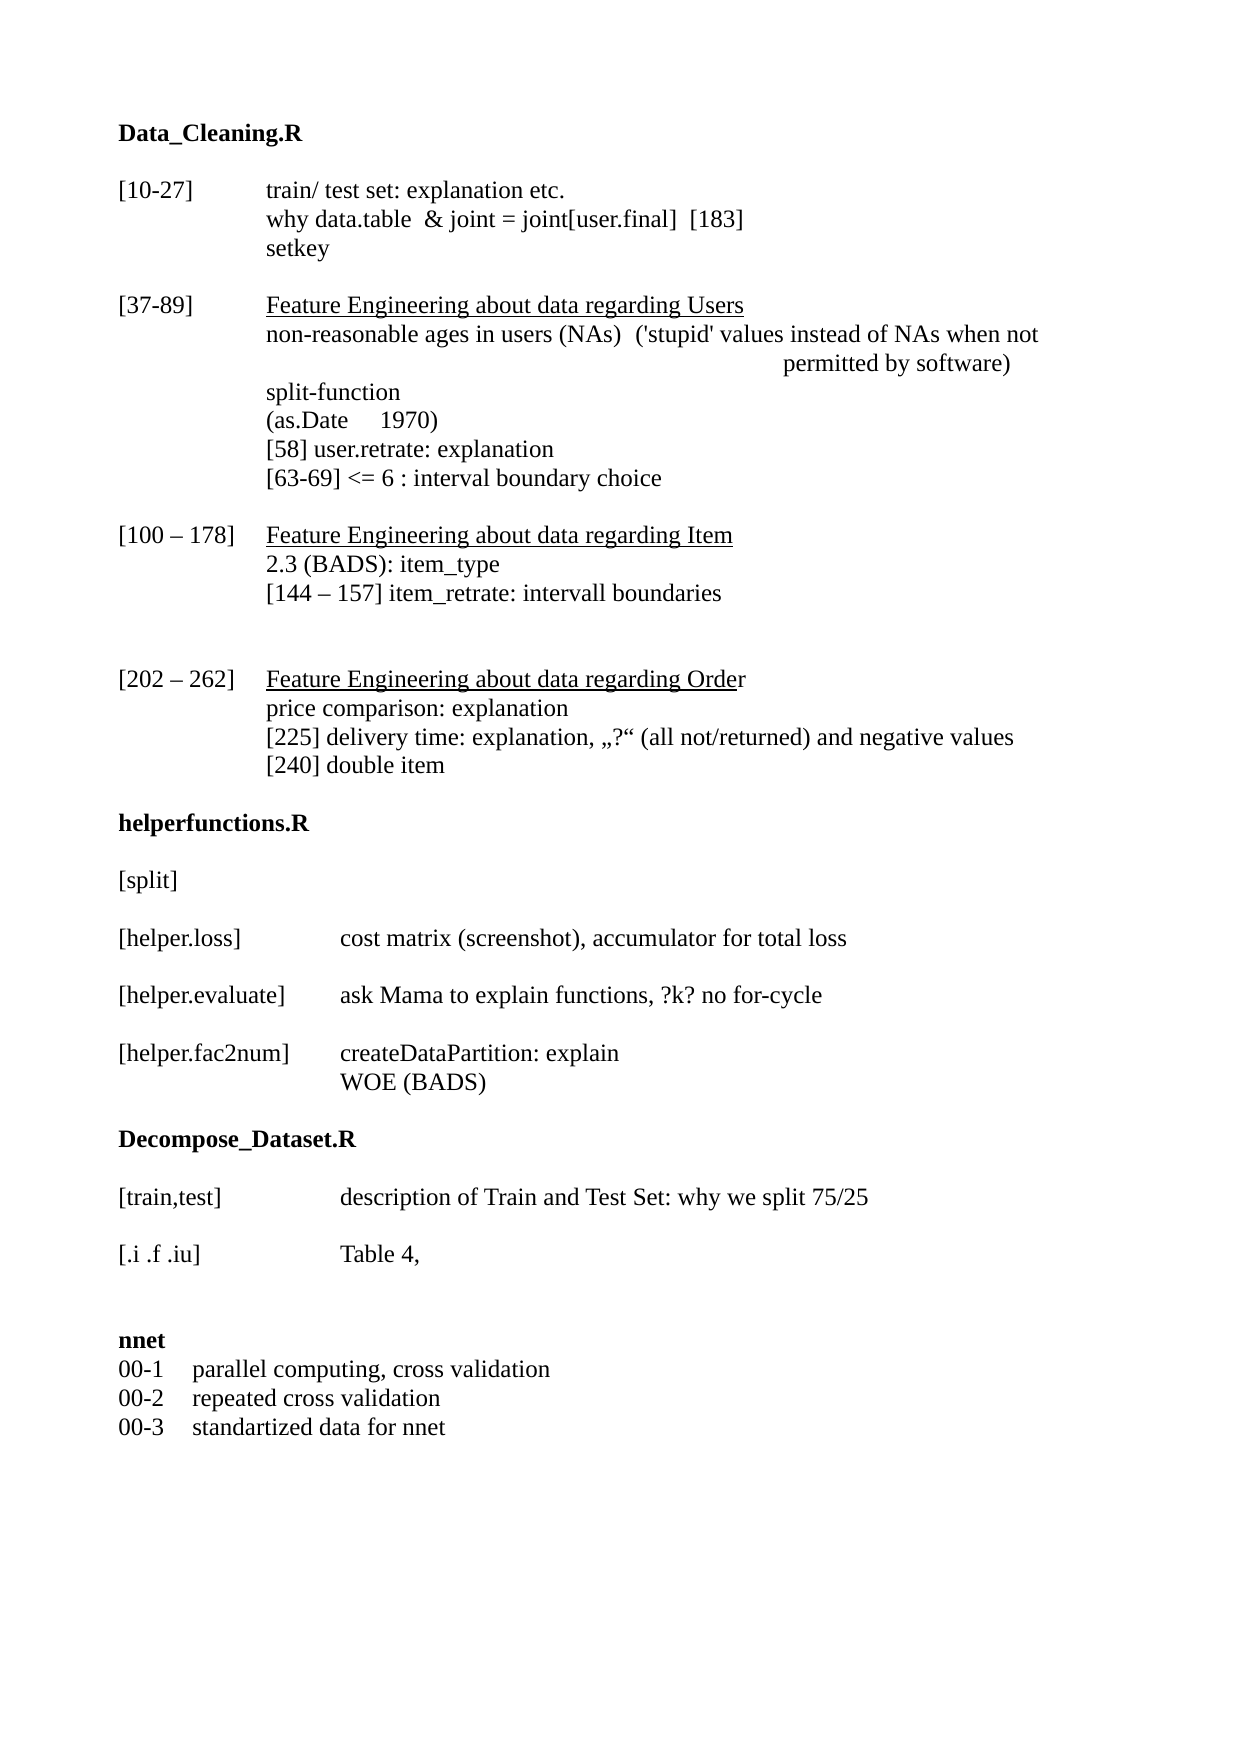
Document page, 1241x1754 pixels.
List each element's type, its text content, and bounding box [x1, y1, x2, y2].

text 2.3 (BADS): item_type [118, 549, 1122, 578]
text [helper.evaluate] ask Mama to explain functions, ?k? no for-cycle [118, 981, 1122, 1009]
text [10-27] train/ test set: explanation etc. [118, 176, 1122, 204]
text non-reasonable ages in users (NAs) ('stupid' values instead of NAs when not permitted by software) [118, 319, 1122, 377]
text [240] double item [118, 751, 1122, 779]
text [37-89] Feature Engineering about data regarding Users [118, 291, 1122, 319]
text [helper.loss] cost matrix (screenshot), accumulator for total loss [118, 923, 1122, 952]
text [144 – 157] item_retrate: intervall boundaries [118, 578, 1122, 607]
text [225] delivery time: explanation, „?“ (all not/returned) and negative values [118, 722, 1122, 751]
text [58] user.retrate: explanation [118, 434, 1122, 463]
text [split] [118, 866, 1122, 894]
text 00-1 parallel computing, cross validation [118, 1354, 1122, 1383]
text Decompose_Dataset.R [118, 1124, 1122, 1153]
text price comparison: explanation [118, 693, 1122, 722]
text nnet [118, 1326, 1122, 1354]
text split-function [118, 377, 1122, 406]
text [helper.fac2num] createDataPartition: explain [118, 1038, 1122, 1067]
text [.i .f .iu] Table 4, [118, 1239, 1122, 1268]
text [train,test] description of Train and Test Set: why we split 75/25 [118, 1182, 1122, 1211]
text why data.table & joint = joint[user.final] [183] [118, 204, 1122, 233]
text setkey [118, 233, 1122, 262]
text 00-2 repeated cross validation [118, 1383, 1122, 1412]
text [63-69] <= 6 : interval boundary choice [118, 463, 1122, 492]
text helperfunctions.R [118, 808, 1122, 837]
text WOE (BADS) [118, 1067, 1122, 1096]
text [100 – 178] Feature Engineering about data regarding Item [118, 521, 1122, 549]
text 00-3 standartized data for nnet [118, 1412, 1122, 1441]
text Data_Cleaning.R [118, 118, 1122, 147]
text (as.Date 1970) [118, 406, 1122, 434]
text [202 – 262] Feature Engineering about data regarding Order [118, 664, 1122, 693]
